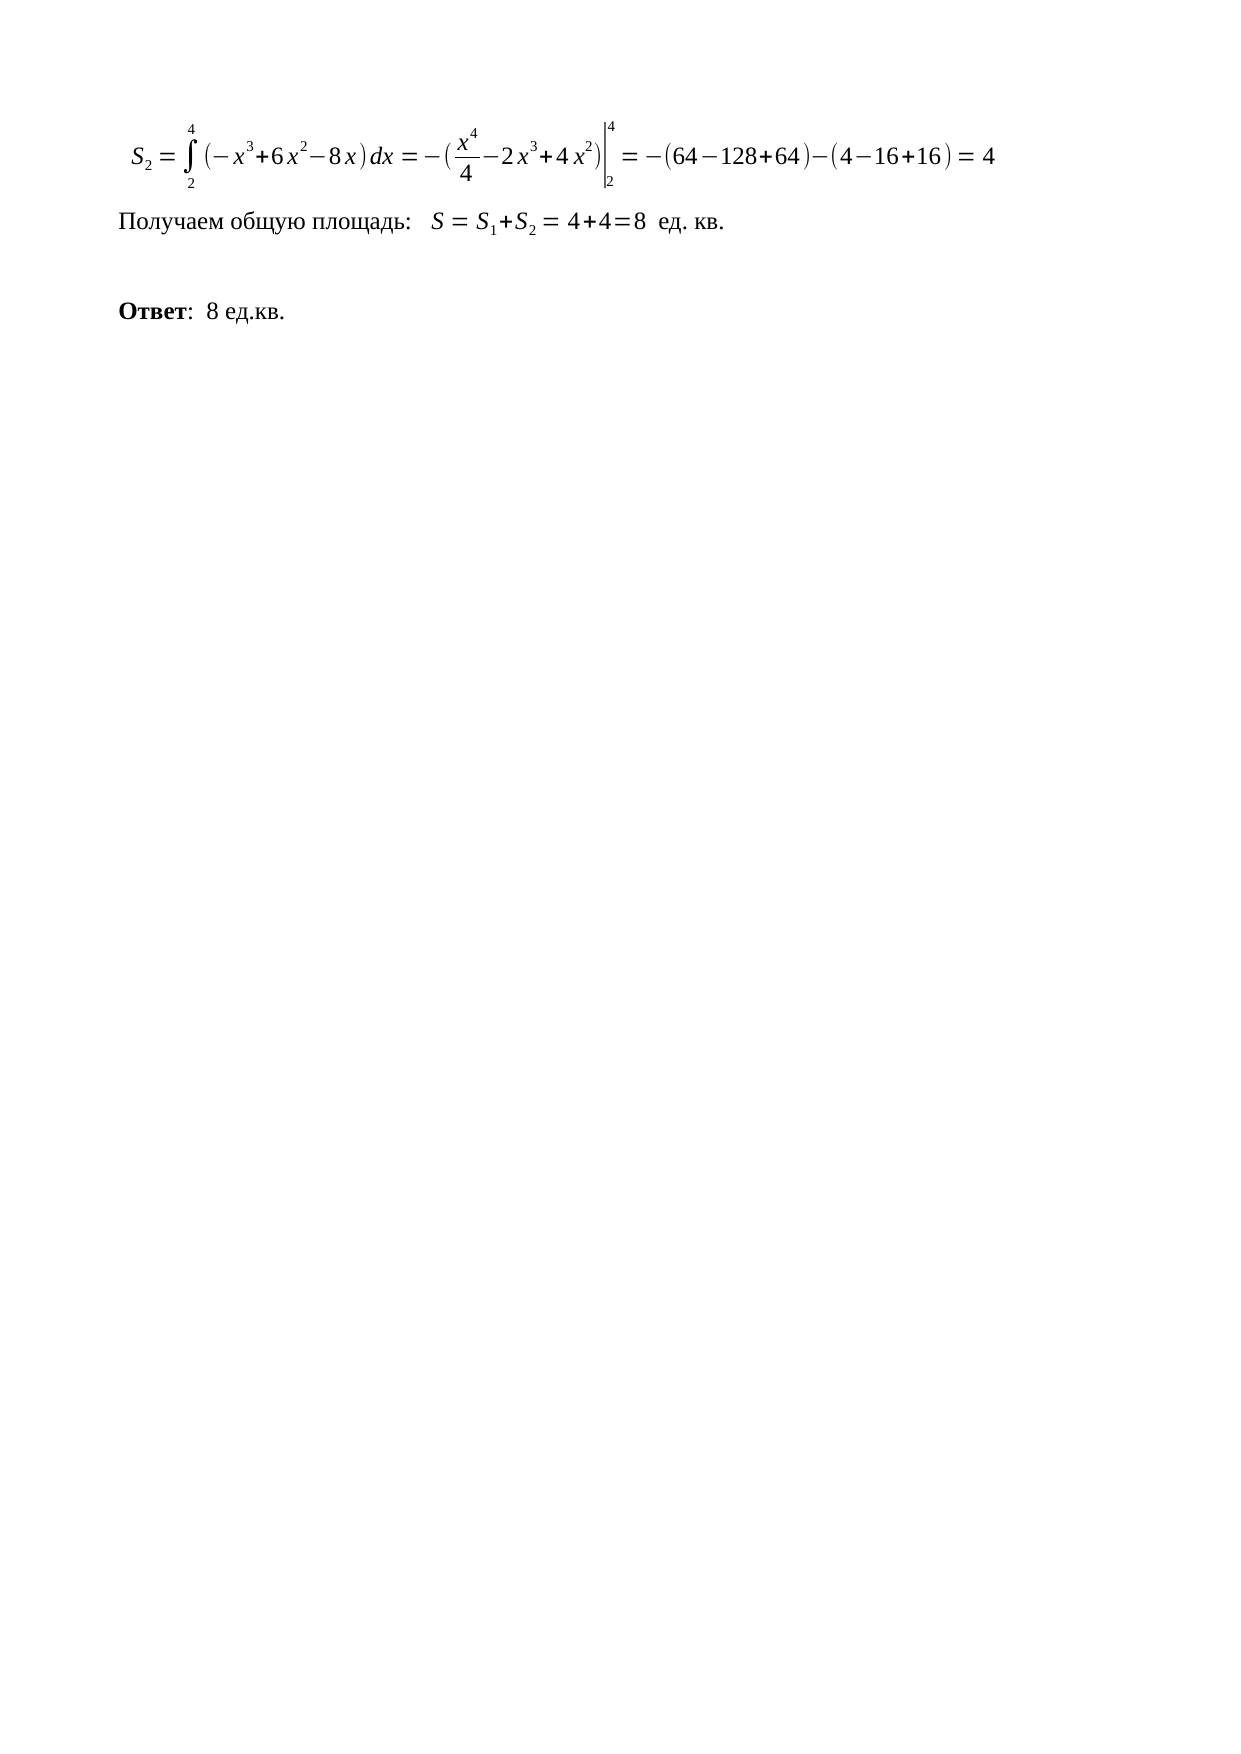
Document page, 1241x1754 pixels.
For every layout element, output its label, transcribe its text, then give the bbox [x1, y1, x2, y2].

text Ответ: 8 ед.кв. [118, 296, 1163, 324]
text Получаем общую площадь: ед. кв. [118, 206, 1163, 238]
